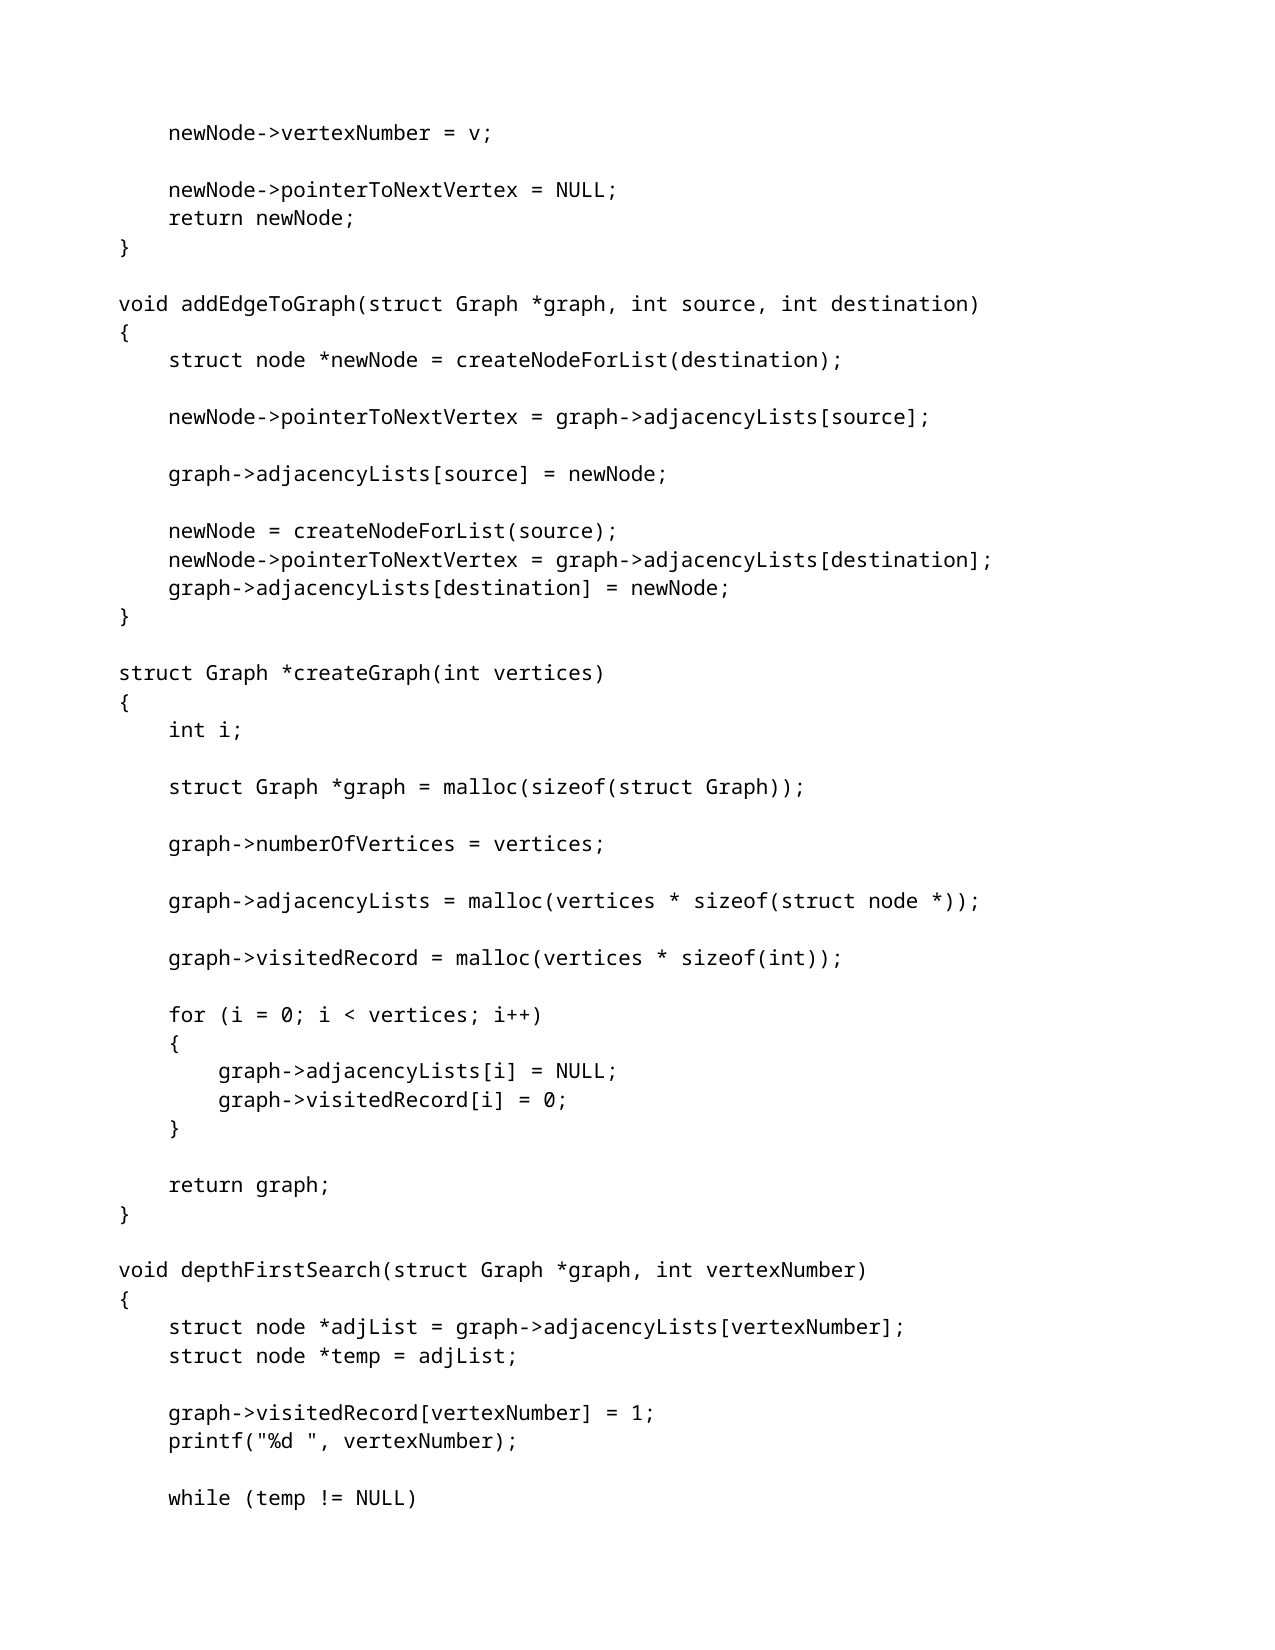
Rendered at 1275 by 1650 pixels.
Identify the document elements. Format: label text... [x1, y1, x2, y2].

text } [118, 1199, 1157, 1227]
text graph->numberOfVertices = vertices; [118, 829, 1157, 857]
text int i; [118, 715, 1157, 744]
text } [118, 232, 1157, 260]
text printf("%d ", vertexNumber); [118, 1426, 1157, 1455]
text newNode->pointerToNextVertex = NULL; [118, 175, 1157, 203]
text graph->adjacencyLists[destination] = newNode; [118, 573, 1157, 602]
text void depthFirstSearch(struct Graph *graph, int vertexNumber) [118, 1256, 1157, 1284]
text struct Graph *graph = malloc(sizeof(struct Graph)); [118, 772, 1157, 801]
text void addEdgeToGraph(struct Graph *graph, int source, int destination) [118, 289, 1157, 317]
text graph->visitedRecord[vertexNumber] = 1; [118, 1398, 1157, 1426]
text graph->visitedRecord[i] = 0; [118, 1085, 1157, 1113]
text newNode->pointerToNextVertex = graph->adjacencyLists[source]; [118, 402, 1157, 431]
text { [118, 687, 1157, 715]
text for (i = 0; i < vertices; i++) [118, 1000, 1157, 1028]
text { [118, 317, 1157, 346]
text { [118, 1284, 1157, 1312]
text struct Graph *createGraph(int vertices) [118, 658, 1157, 687]
text struct node *newNode = createNodeForList(destination); [118, 346, 1157, 374]
text struct node *adjList = graph->adjacencyLists[vertexNumber]; [118, 1312, 1157, 1341]
text graph->adjacencyLists[source] = newNode; [118, 459, 1157, 488]
text return newNode; [118, 203, 1157, 232]
text struct node *temp = adjList; [118, 1341, 1157, 1369]
text graph->adjacencyLists = malloc(vertices * sizeof(struct node *)); [118, 886, 1157, 914]
text newNode->pointerToNextVertex = graph->adjacencyLists[destination]; [118, 545, 1157, 573]
text newNode = createNodeForList(source); [118, 516, 1157, 545]
text graph->adjacencyLists[i] = NULL; [118, 1057, 1157, 1085]
text while (temp != NULL) [118, 1483, 1157, 1512]
text { [118, 1028, 1157, 1057]
text return graph; [118, 1170, 1157, 1199]
text } [118, 1113, 1157, 1142]
text graph->visitedRecord = malloc(vertices * sizeof(int)); [118, 943, 1157, 971]
text } [118, 602, 1157, 630]
text newNode->vertexNumber = v; [118, 118, 1157, 147]
